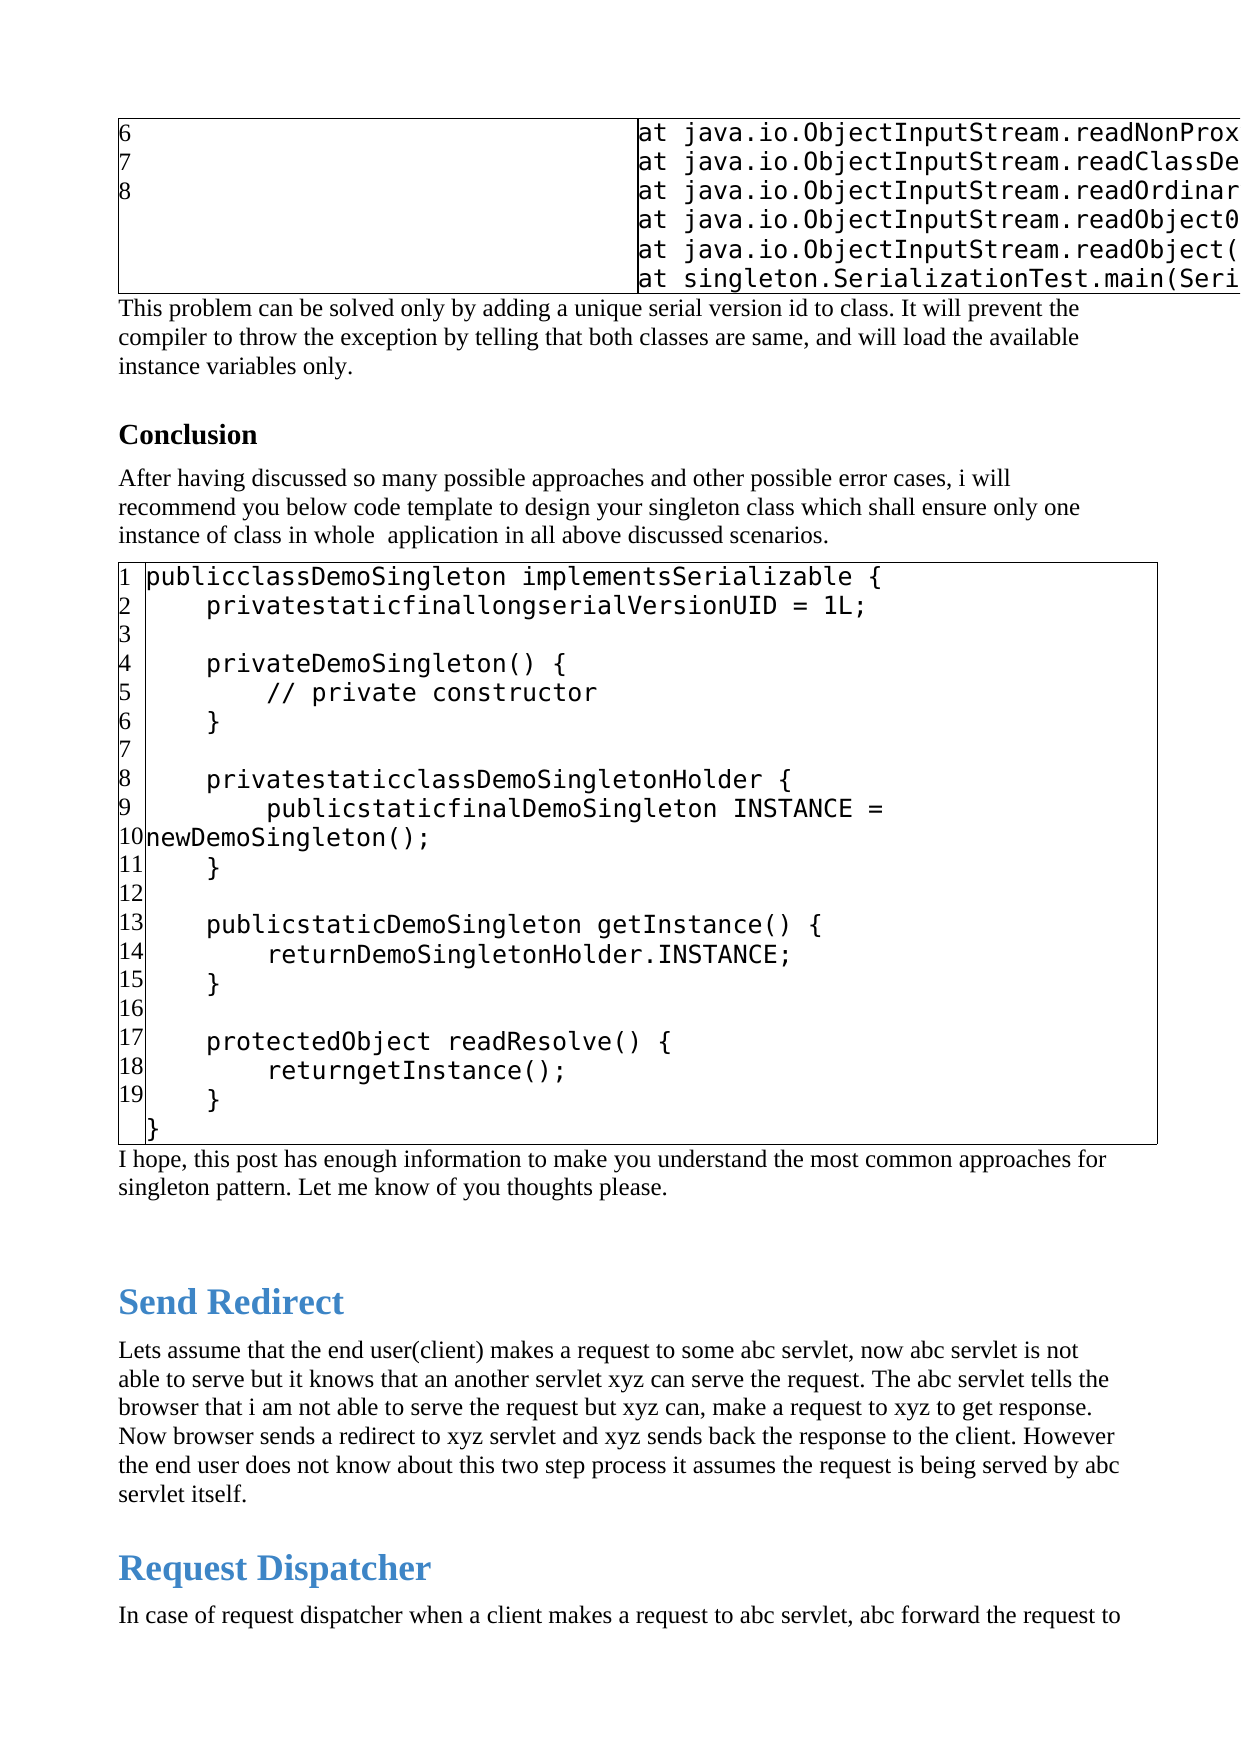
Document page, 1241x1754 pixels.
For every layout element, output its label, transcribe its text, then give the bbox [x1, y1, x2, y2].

text This problem can be solved only by adding a unique serial version id to class. It will prevent the compiler to throw the exception by telling that both classes are same, and will load the available instance variables only. [118, 294, 1122, 379]
text Lets assume that the end user(client) makes a request to some abc servlet, now abc servlet is not able to serve but it knows that an another servlet xyz can serve the request. The abc servlet tells the browser that i am not able to serve the request but xyz can, make a request to xyz to get response. Now browser sends a redirect to xyz servlet and xyz sends back the response to the client. However the end user does not know about this two step process it assumes the request is being served by abc servlet itself. [118, 1335, 1122, 1507]
text I hope, this post has enough information to make you understand the most common approaches for singleton pattern. Let me know of you thoughts please. [118, 1145, 1122, 1201]
text Request Dispatcher [118, 1545, 1122, 1588]
table_header 6 7 8 [119, 119, 637, 293]
text Send Redirect [118, 1279, 1122, 1322]
text After having discussed so many possible approaches and other possible error cases, i will recommend you below code template to design your singleton class which shall ensure only one instance of class in whole application in all above discussed scenarios. [118, 463, 1122, 549]
text Conclusion [118, 417, 1122, 451]
table_header 1 2 3 4 5 6 7 8 9 10 11 12 13 14 15 16 17 18 19 [119, 563, 145, 1144]
table_header publicclassDemoSingleton implementsSerializable { privatestaticfinallongserialVersionUID = 1L; privateDemoSingleton() { // private constructor } privatestaticclassDemoSingletonHolder { publicstaticfinalDemoSingleton INSTANCE = newDemoSingleton(); } publicstaticDemoSingleton getInstance() { returnDemoSingletonHolder.INSTANCE; } protectedObject readResolve() { returngetInstance(); } } [146, 563, 1157, 1144]
text In case of request dispatcher when a client makes a request to abc servlet, abc forward the request to [118, 1601, 1122, 1629]
table_header java.io.InvalidClassException: singleton.DemoSingleton; local classincompatible: stream classdesc serialVersionUID = 5026910492258526905, local classserialVersionUID = 3597984220566440782 at java.io.ObjectStreamClass.initNonProxy(Unknown Source) at java.io.ObjectInputStream.readNonProxyDesc(Unknown Source) at java.io.ObjectInputStream.readClassDesc(Unknown Source) at java.io.ObjectInputStream.readOrdinaryObject(Unknown Source) at java.io.ObjectInputStream.readObject0(Unknown Source) at java.io.ObjectInputStream.readObject(Unknown Source) at singleton.SerializationTest.main(SerializationTest.java:24) [639, 119, 1240, 293]
